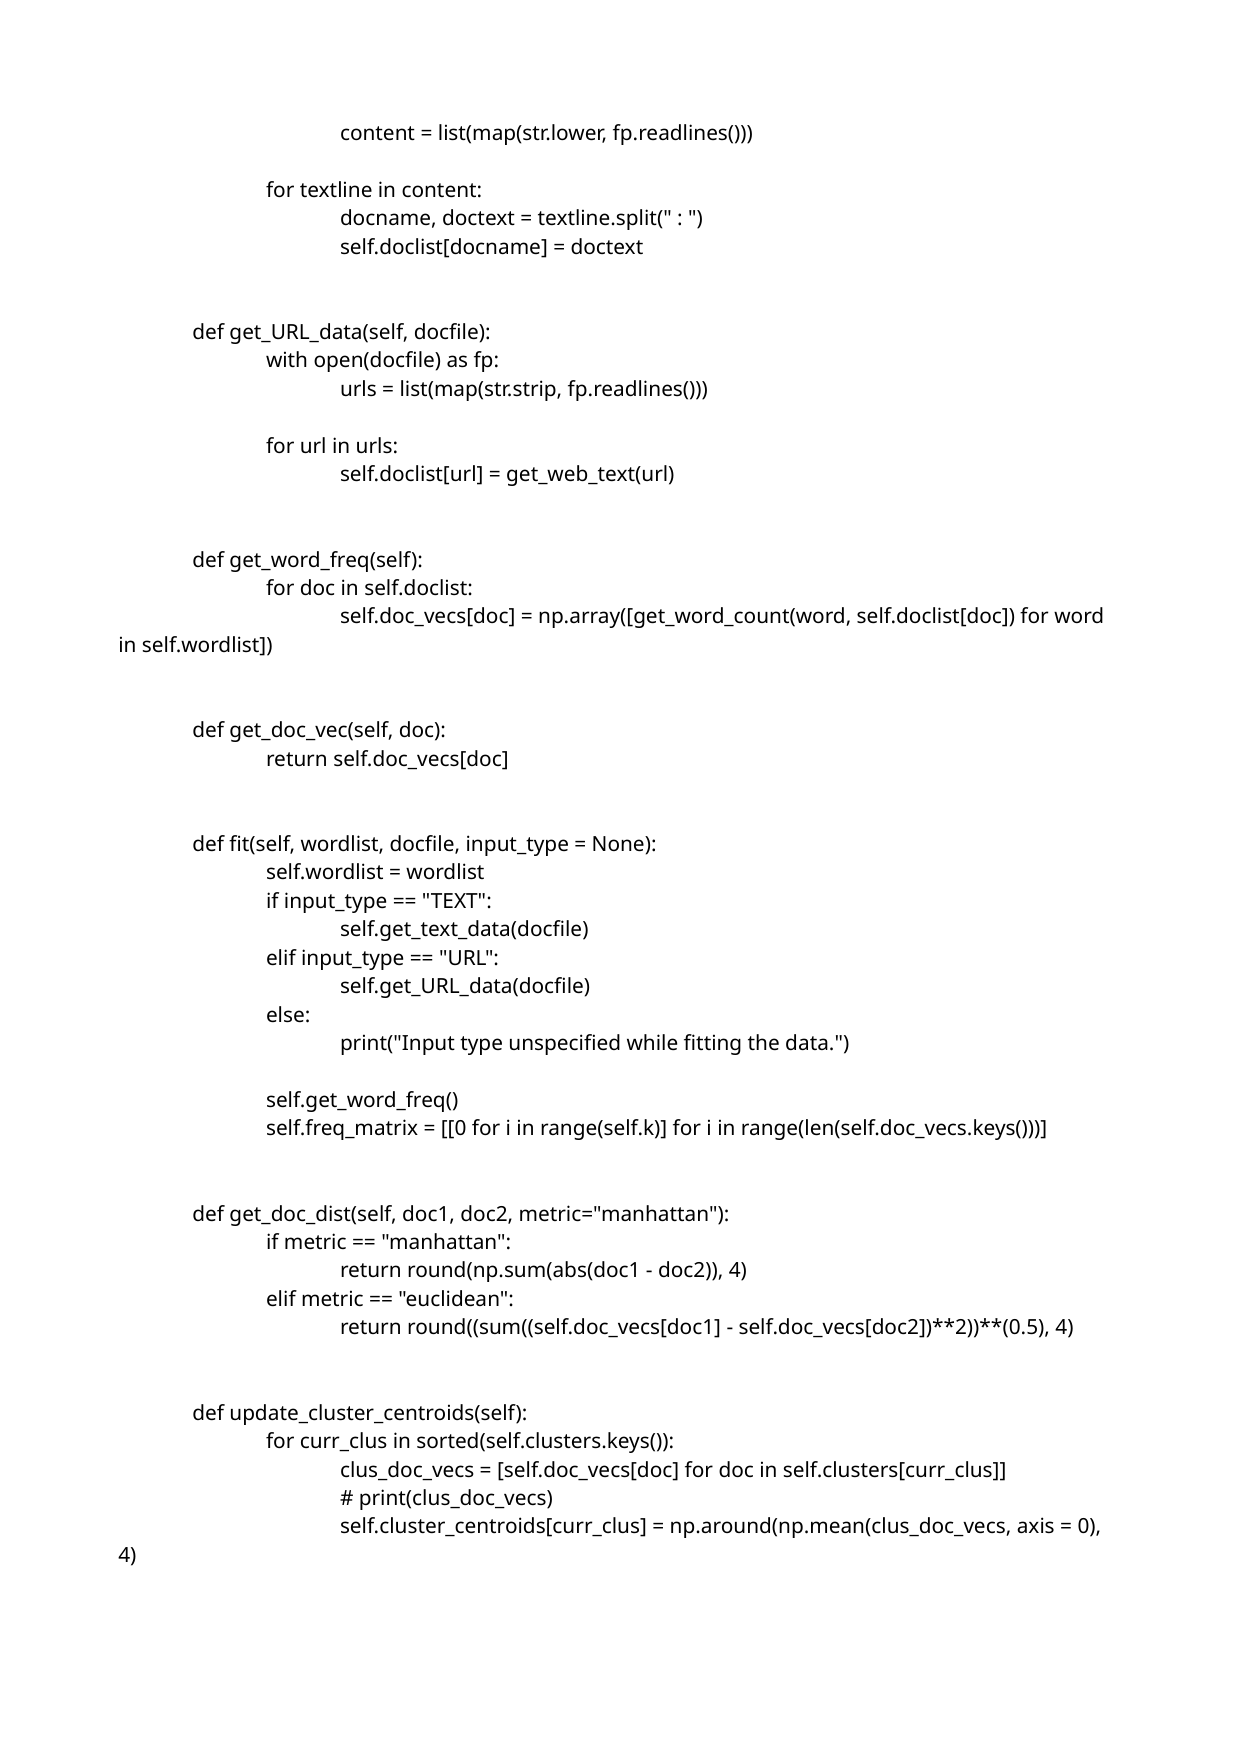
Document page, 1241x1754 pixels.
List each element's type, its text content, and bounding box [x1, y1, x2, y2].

text with open(docfile) as fp: [118, 346, 1122, 374]
text self.freq_matrix = [[0 for i in range(self.k)] for i in range(len(self.doc_vecs.keys()))] [118, 1113, 1122, 1142]
text def update_cluster_centroids(self): [118, 1398, 1122, 1426]
text if input_type == "TEXT": [118, 886, 1122, 914]
text def get_word_freq(self): [118, 545, 1122, 573]
text return round((sum((self.doc_vecs[doc1] - self.doc_vecs[doc2])**2))**(0.5), 4) [118, 1312, 1122, 1341]
text def get_doc_dist(self, doc1, doc2, metric="manhattan"): [118, 1199, 1122, 1227]
text docname, doctext = textline.split(" : ") [118, 203, 1122, 232]
text return round(np.sum(abs(doc1 - doc2)), 4) [118, 1256, 1122, 1284]
text content = list(map(str.lower, fp.readlines())) [118, 118, 1122, 147]
text for curr_clus in sorted(self.clusters.keys()): [118, 1426, 1122, 1455]
text self.doclist[url] = get_web_text(url) [118, 459, 1122, 488]
text if metric == "manhattan": [118, 1227, 1122, 1256]
text return self.doc_vecs[doc] [118, 744, 1122, 772]
text def get_doc_vec(self, doc): [118, 715, 1122, 744]
text elif input_type == "URL": [118, 943, 1122, 971]
text self.doc_vecs[doc] = np.array([get_word_count(word, self.doclist[doc]) for word in self.wordlist]) [118, 602, 1122, 658]
text for doc in self.doclist: [118, 573, 1122, 602]
text self.get_URL_data(docfile) [118, 971, 1122, 1000]
text # print(clus_doc_vecs) [118, 1483, 1122, 1512]
text elif metric == "euclidean": [118, 1284, 1122, 1312]
text def get_URL_data(self, docfile): [118, 317, 1122, 346]
text print("Input type unspecified while fitting the data.") [118, 1028, 1122, 1057]
text self.cluster_centroids[curr_clus] = np.around(np.mean(clus_doc_vecs, axis = 0), 4) [118, 1512, 1122, 1568]
text self.get_text_data(docfile) [118, 914, 1122, 943]
text for textline in content: [118, 175, 1122, 203]
text def fit(self, wordlist, docfile, input_type = None): [118, 829, 1122, 857]
text self.get_word_freq() [118, 1085, 1122, 1113]
text for url in urls: [118, 431, 1122, 459]
text self.wordlist = wordlist [118, 857, 1122, 886]
text self.doclist[docname] = doctext [118, 232, 1122, 260]
text clus_doc_vecs = [self.doc_vecs[doc] for doc in self.clusters[curr_clus]] [118, 1455, 1122, 1483]
text urls = list(map(str.strip, fp.readlines())) [118, 374, 1122, 402]
text else: [118, 1000, 1122, 1028]
